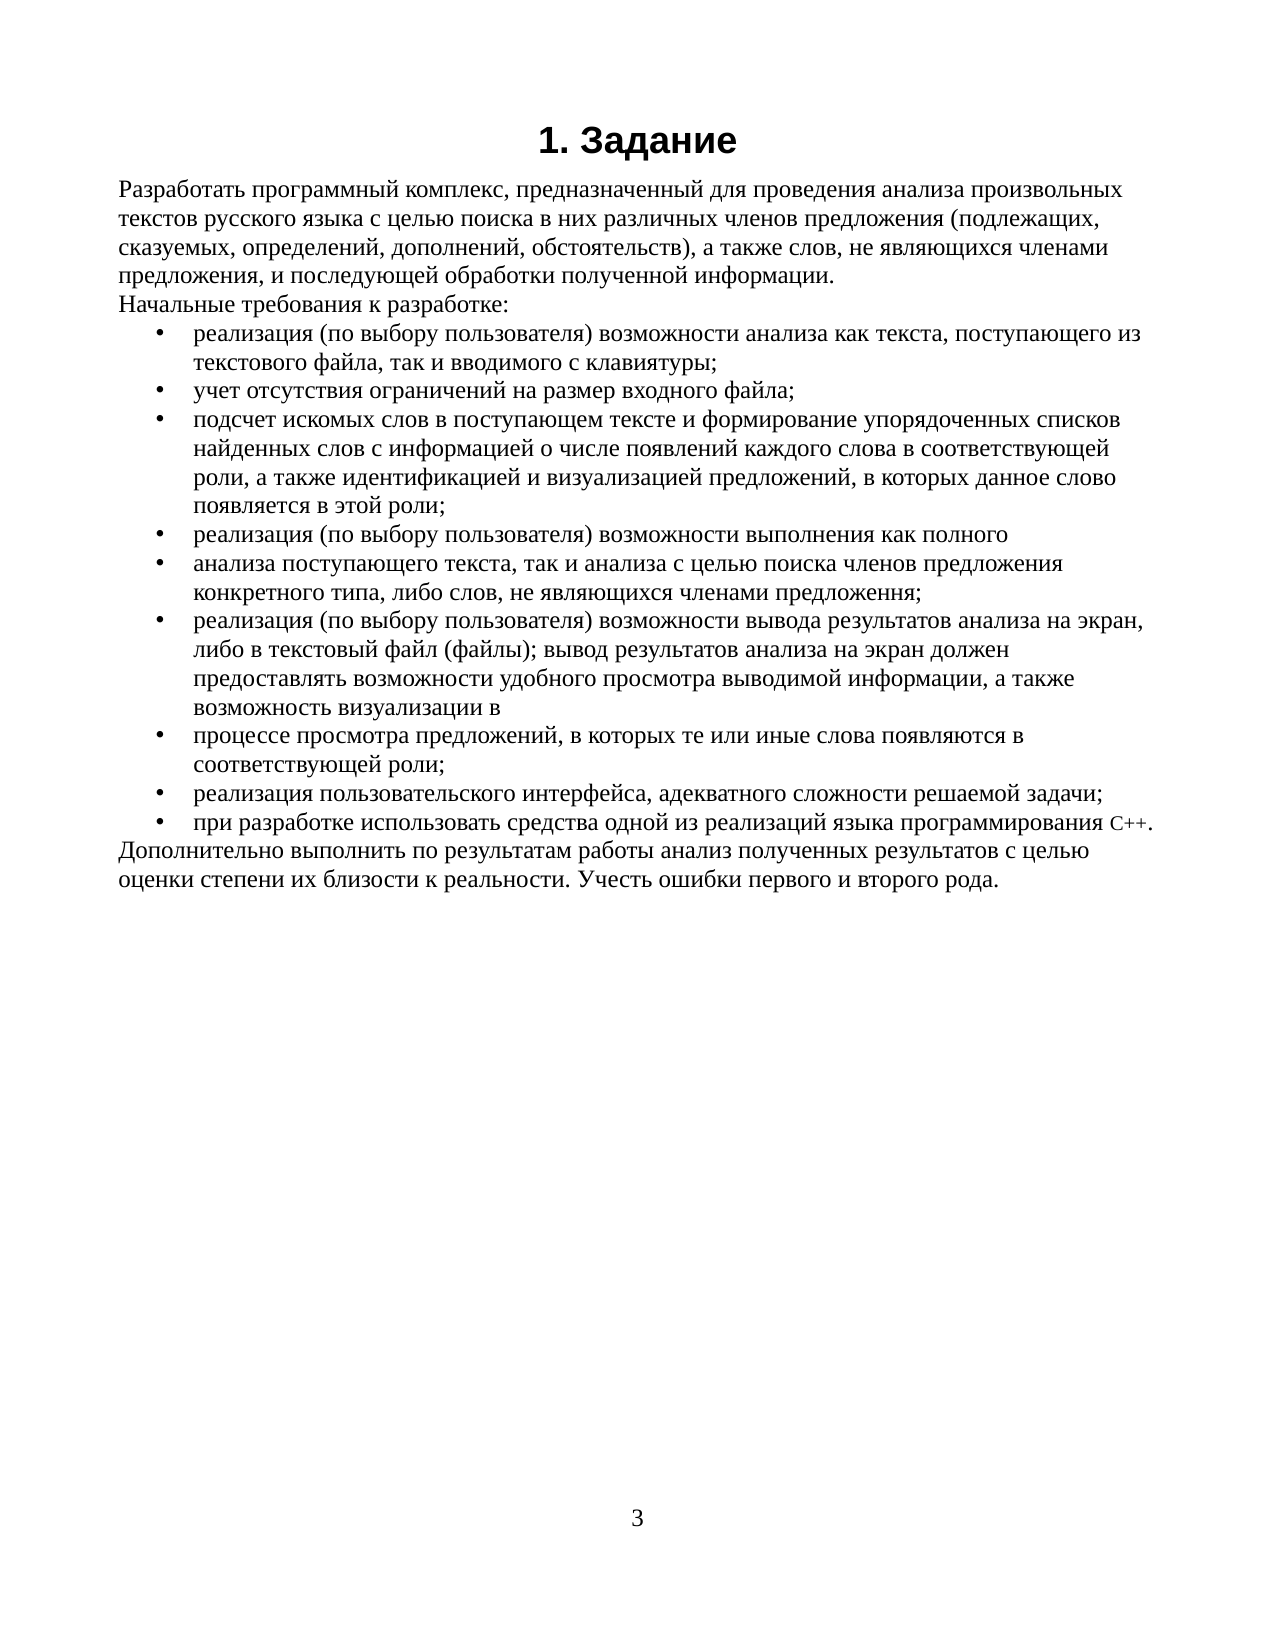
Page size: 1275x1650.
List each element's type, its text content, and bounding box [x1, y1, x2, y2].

list реализация (по выбору пользователя) возможности анализа как текста, поступающего из текстового файла, так и вводимого с клавиятуры; [156, 318, 1157, 376]
text Начальные требования к разработке: [118, 289, 1157, 318]
list реализация (по выбору пользователя) возможности вывода результатов анализа на экран, либо в текстовый файл (файлы); вывод результатов анализа на экран должен предоставлять возможности удобного просмотра выводимой информации, а также возможность визуализации в [156, 606, 1157, 721]
list при разработке использовать средства одной из реализаций языка программирования С++. [156, 807, 1157, 836]
list анализа поступающего текста, так и анализа с целью поиска членов предложения конкретного типа, либо слов, не являющихся членами предложення; [156, 548, 1157, 606]
list реализация пользовательского интерфейса, адекватного сложности решаемой задачи; [156, 778, 1157, 807]
list учет отсутствия ограничений на размер входного файла; [156, 376, 1157, 404]
list реализация (по выбору пользователя) возможности выполнения как полного [156, 519, 1157, 548]
text Дополнительно выполнить по результатам работы анализ полученных результатов с целью оценки степени их близости к реальности. Учесть ошибки первого и второго рода. [118, 836, 1157, 893]
list процессе просмотра предложений, в которых те или иные слова появляются в соответствующей роли; [156, 721, 1157, 778]
text Разработать программный комплекс, предназначенный для проведения анализа произвольных текстов русского языка с целью поиска в них различных членов предложения (подлежащих, сказуемых, определений, дополнений, обстоятельств), а также слов, не являющихся членами предложения, и последующей обработки полученной информации. [118, 174, 1157, 289]
subtitle 1. Задание [118, 118, 1157, 162]
list подсчет искомых слов в поступающем тексте и формирование упорядоченных списков найденных слов с информацией о числе появлений каждого слова в соответствующей роли, а также идентификацией и визуализацией предложений, в которых данное слово появляется в этой роли; [156, 404, 1157, 519]
